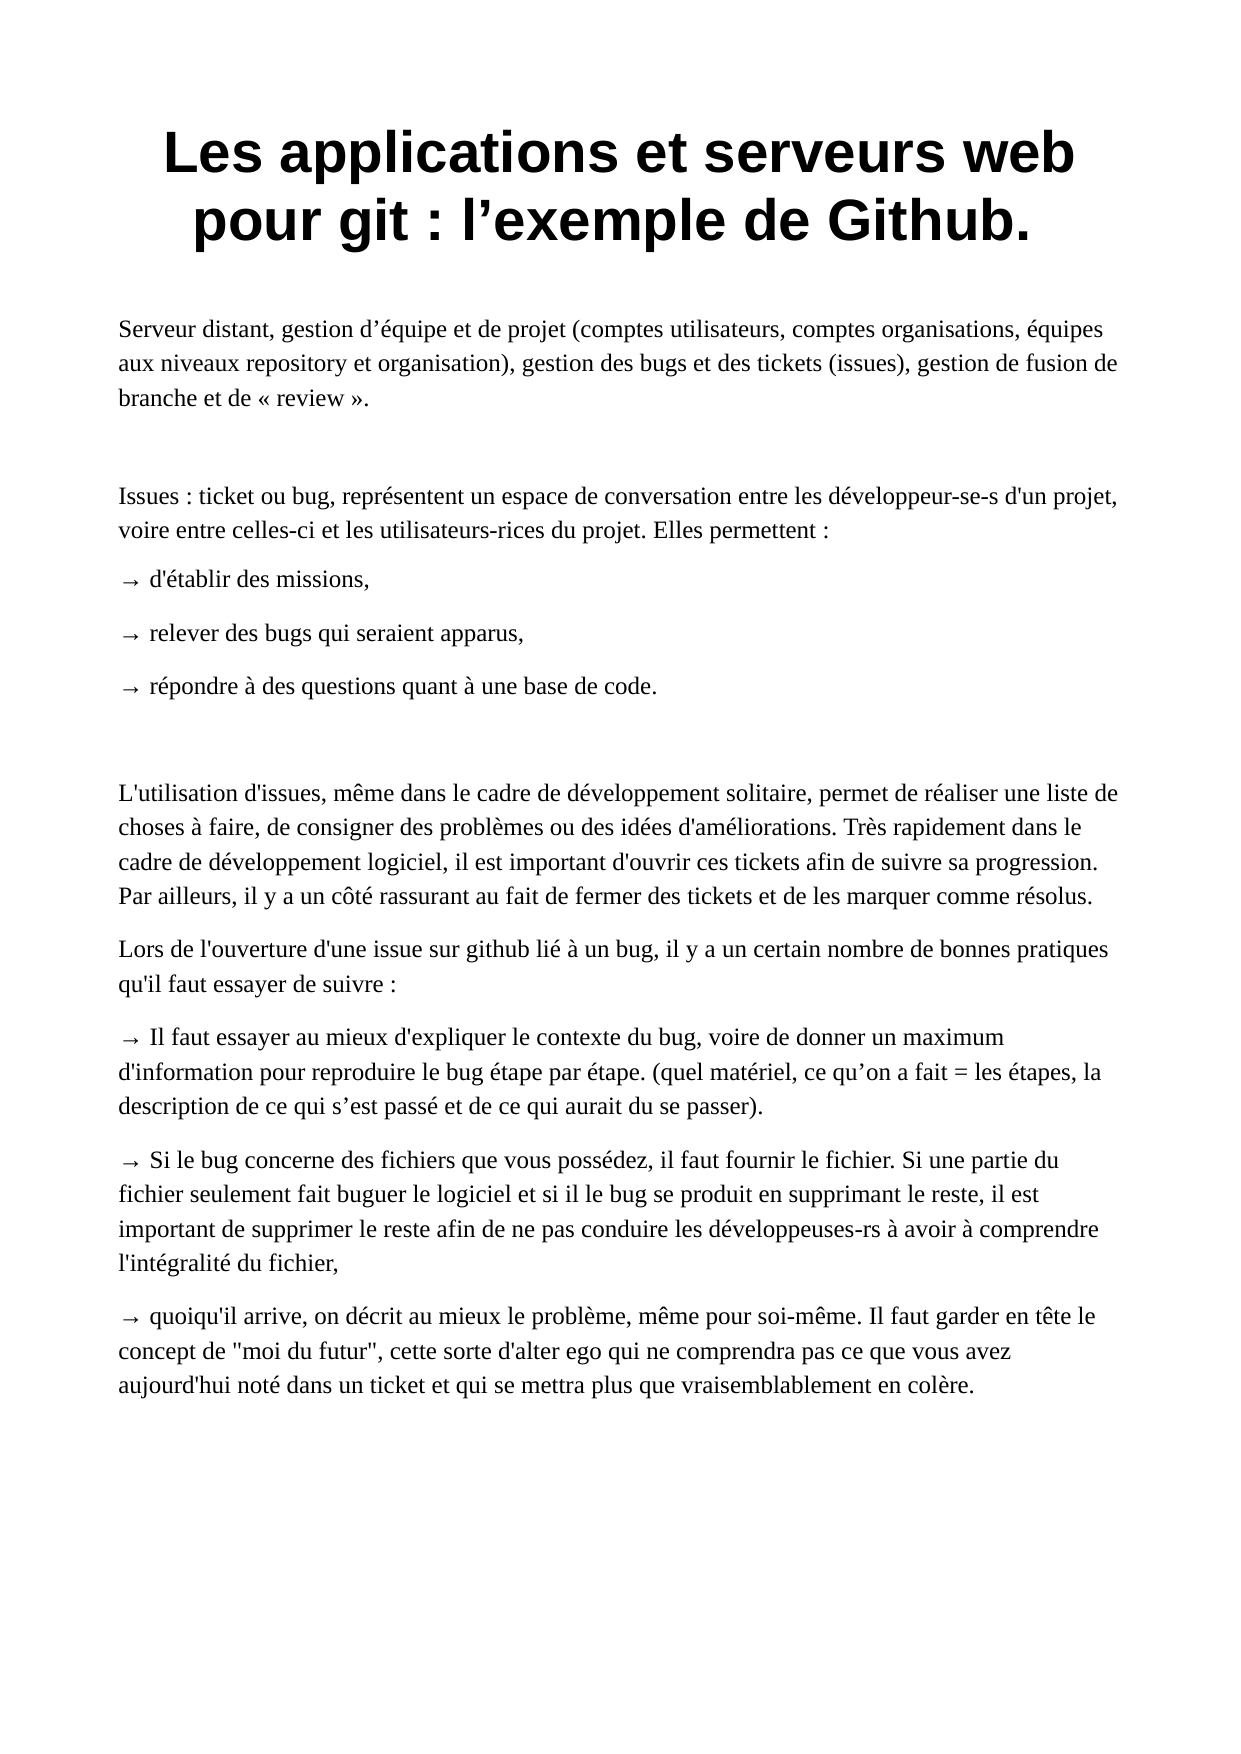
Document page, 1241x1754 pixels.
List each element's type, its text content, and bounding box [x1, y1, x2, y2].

text → d'établir des missions, [118, 564, 1122, 593]
text Issues : ticket ou bug, représentent un espace de conversation entre les développeur-se-s d'un projet, voire entre celles-ci et les utilisateurs-rices du projet. Elles permettent : [118, 481, 1122, 544]
text → répondre à des questions quant à une base de code. [118, 671, 1122, 700]
text → quoiqu'il arrive, on décrit au mieux le problème, même pour soi-même. Il faut garder en tête le concept de "moi du futur", cette sorte d'alter ego qui ne comprendra pas ce que vous avez aujourd'hui noté dans un ticket et qui se mettra plus que vraisemblablement en colère. [118, 1301, 1122, 1399]
text Lors de l'ouverture d'une issue sur github lié à un bug, il y a un certain nombre de bonnes pratiques qu'il faut essayer de suivre : [118, 934, 1122, 998]
text → relever des bugs qui seraient apparus, [118, 618, 1122, 647]
text → Si le bug concerne des fichiers que vous possédez, il faut fournir le fichier. Si une partie du fichier seulement fait buguer le logiciel et si il le bug se produit en supprimant le reste, il est important de supprimer le reste afin de ne pas conduire les développeuses-rs à avoir à comprendre l'intégralité du fichier, [118, 1145, 1122, 1277]
text Serveur distant, gestion d’équipe et de projet (comptes utilisateurs, comptes organisations, équipes aux niveaux repository et organisation), gestion des bugs et des tickets (issues), gestion de fusion de branche et de « review ». [118, 314, 1122, 412]
text → Il faut essayer au mieux d'expliquer le contexte du bug, voire de donner un maximum d'information pour reproduire le bug étape par étape. (quel matériel, ce qu’on a fait = les étapes, la description de ce qui s’est passé et de ce qui aurait du se passer). [118, 1022, 1122, 1120]
title Les applications et serveurs web pour git : l’exemple de Github. [118, 118, 1122, 252]
text L'utilisation d'issues, même dans le cadre de développement solitaire, permet de réaliser une liste de choses à faire, de consigner des problèmes ou des idées d'améliorations. Très rapidement dans le cadre de développement logiciel, il est important d'ouvrir ces tickets afin de suivre sa progression. Par ailleurs, il y a un côté rassurant au fait de fermer des tickets et de les marquer comme résolus. [118, 778, 1122, 910]
